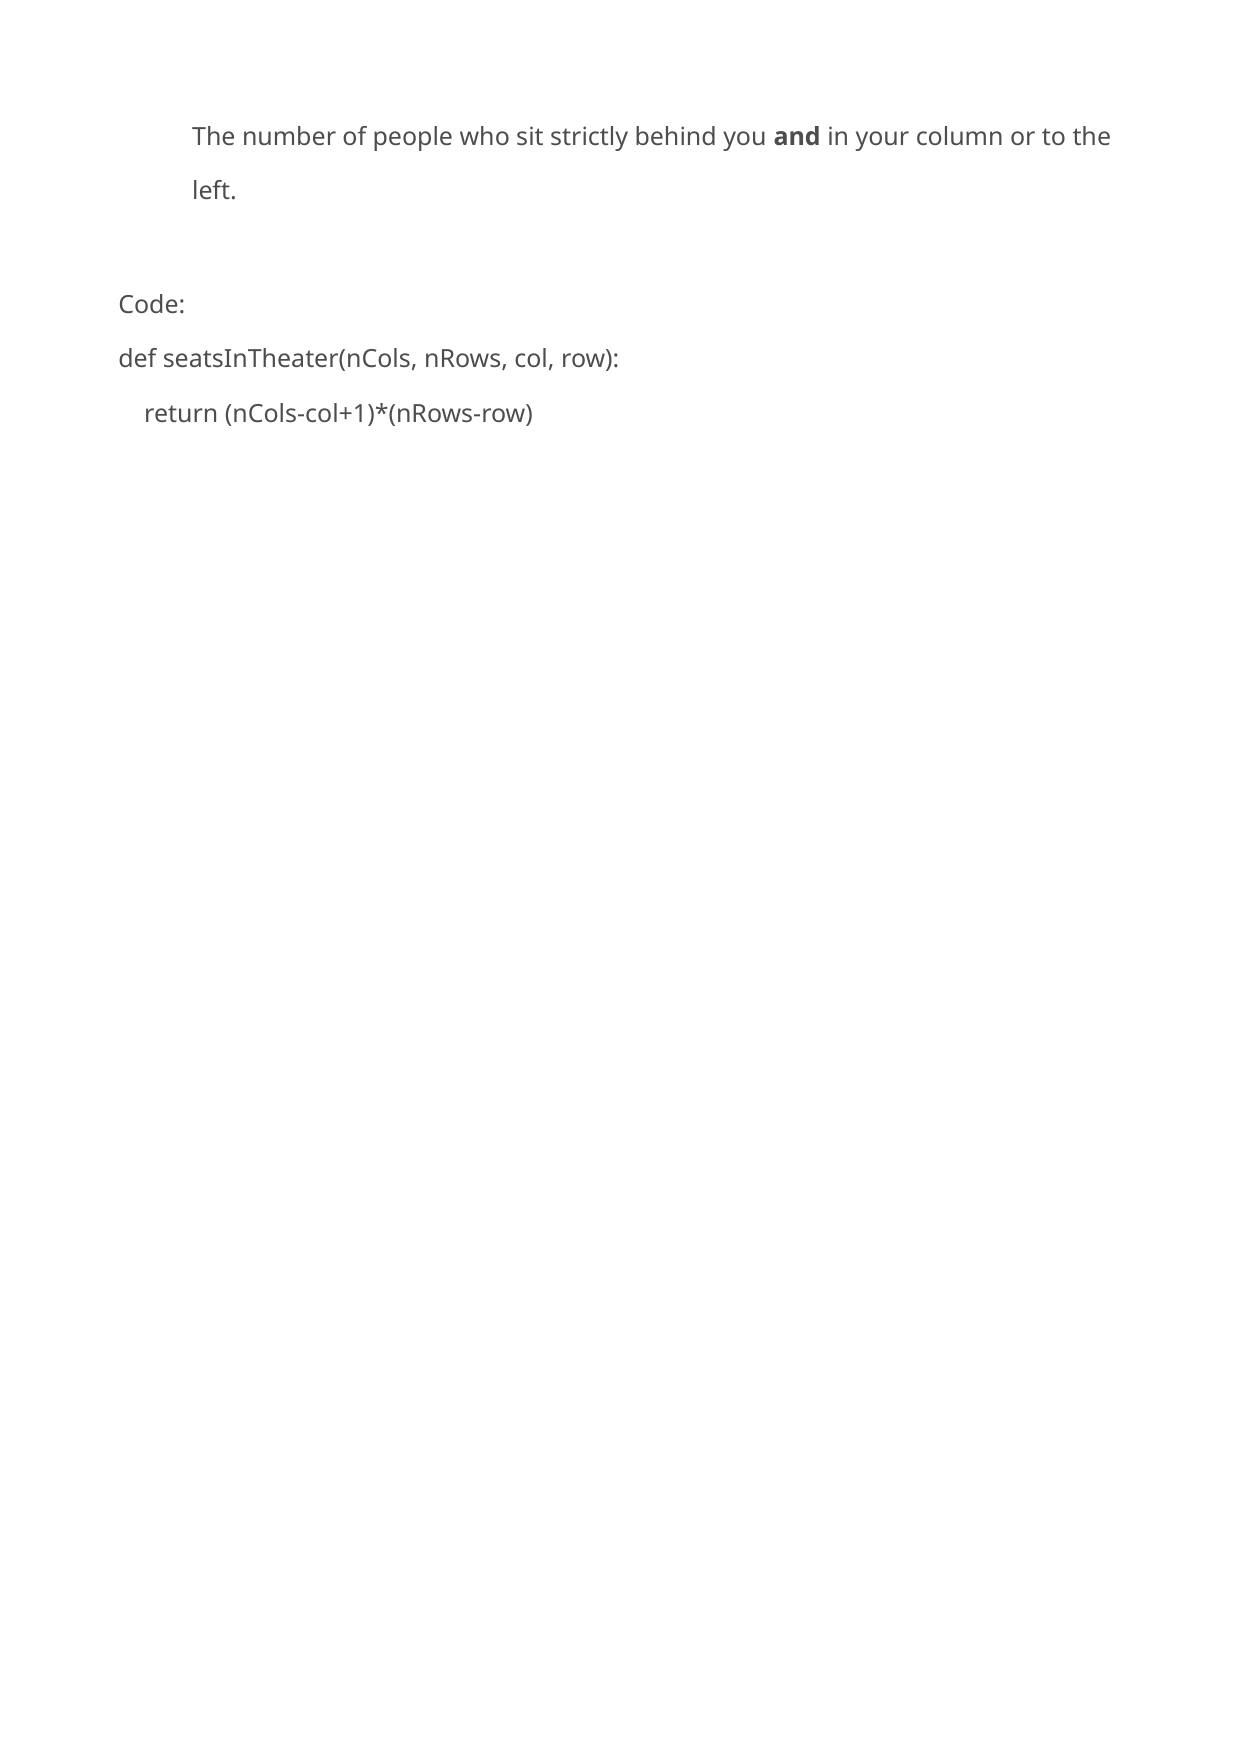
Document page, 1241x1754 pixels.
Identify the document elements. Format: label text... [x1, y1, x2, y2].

text return (nCols-col+1)*(nRows-row) [118, 396, 1122, 429]
list The number of people who sit strictly behind you and in your column or to the left. [162, 118, 1122, 207]
text def seatsInTheater(nCols, nRows, col, row): [118, 341, 1122, 375]
text Code: [118, 287, 1122, 321]
